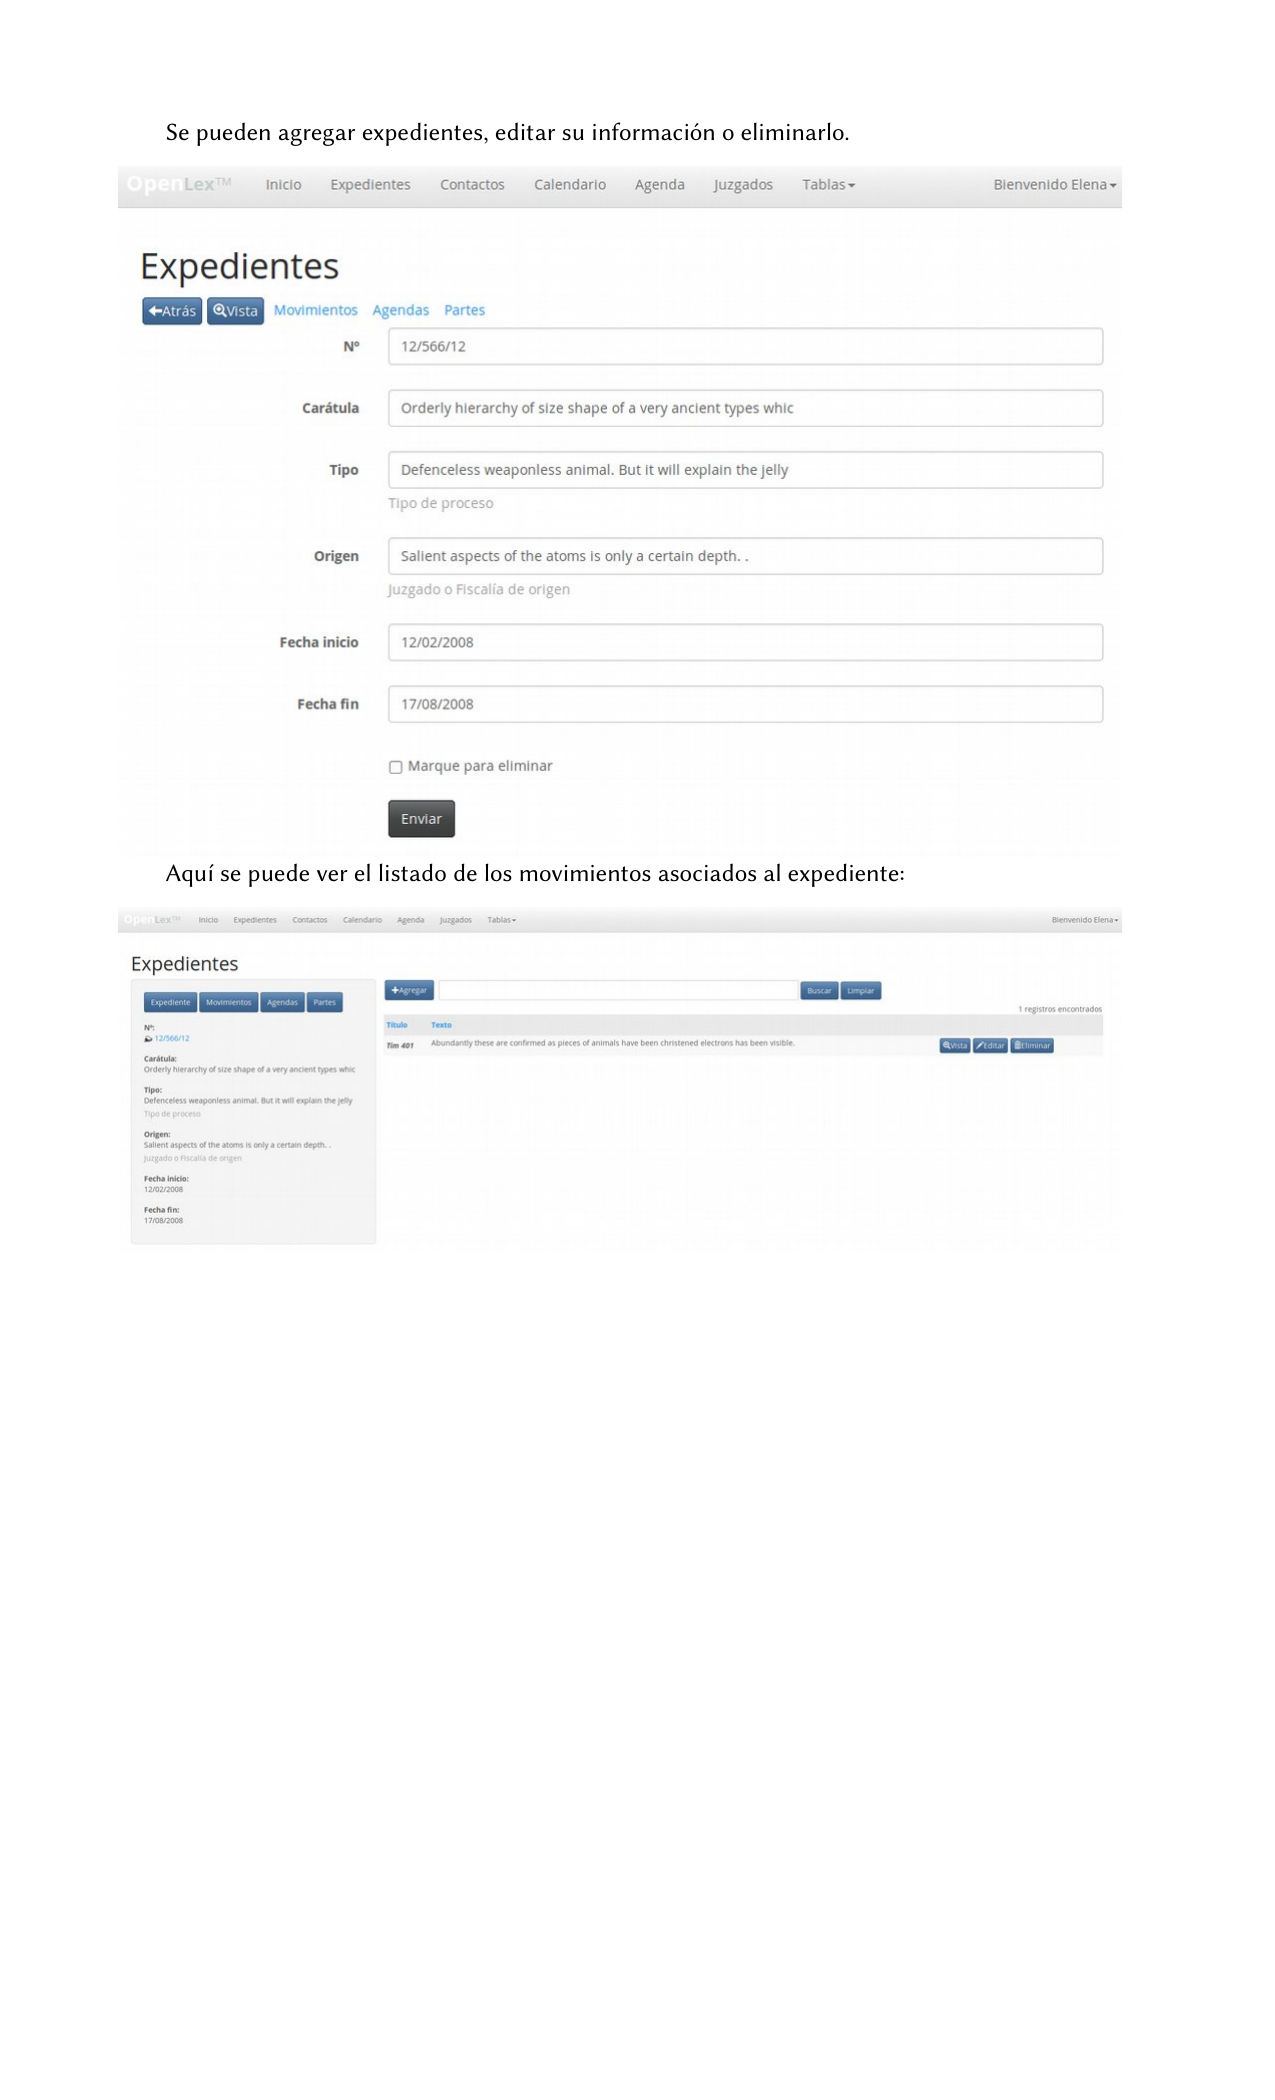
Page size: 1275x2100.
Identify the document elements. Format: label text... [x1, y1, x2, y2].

picture [118, 907, 1123, 1253]
picture [118, 166, 1123, 859]
text Aquí se puede ver el listado de los movimientos asociados al expediente: [118, 859, 1157, 887]
text Se pueden agregar expedientes, editar su información o eliminarlo. [118, 118, 1157, 147]
